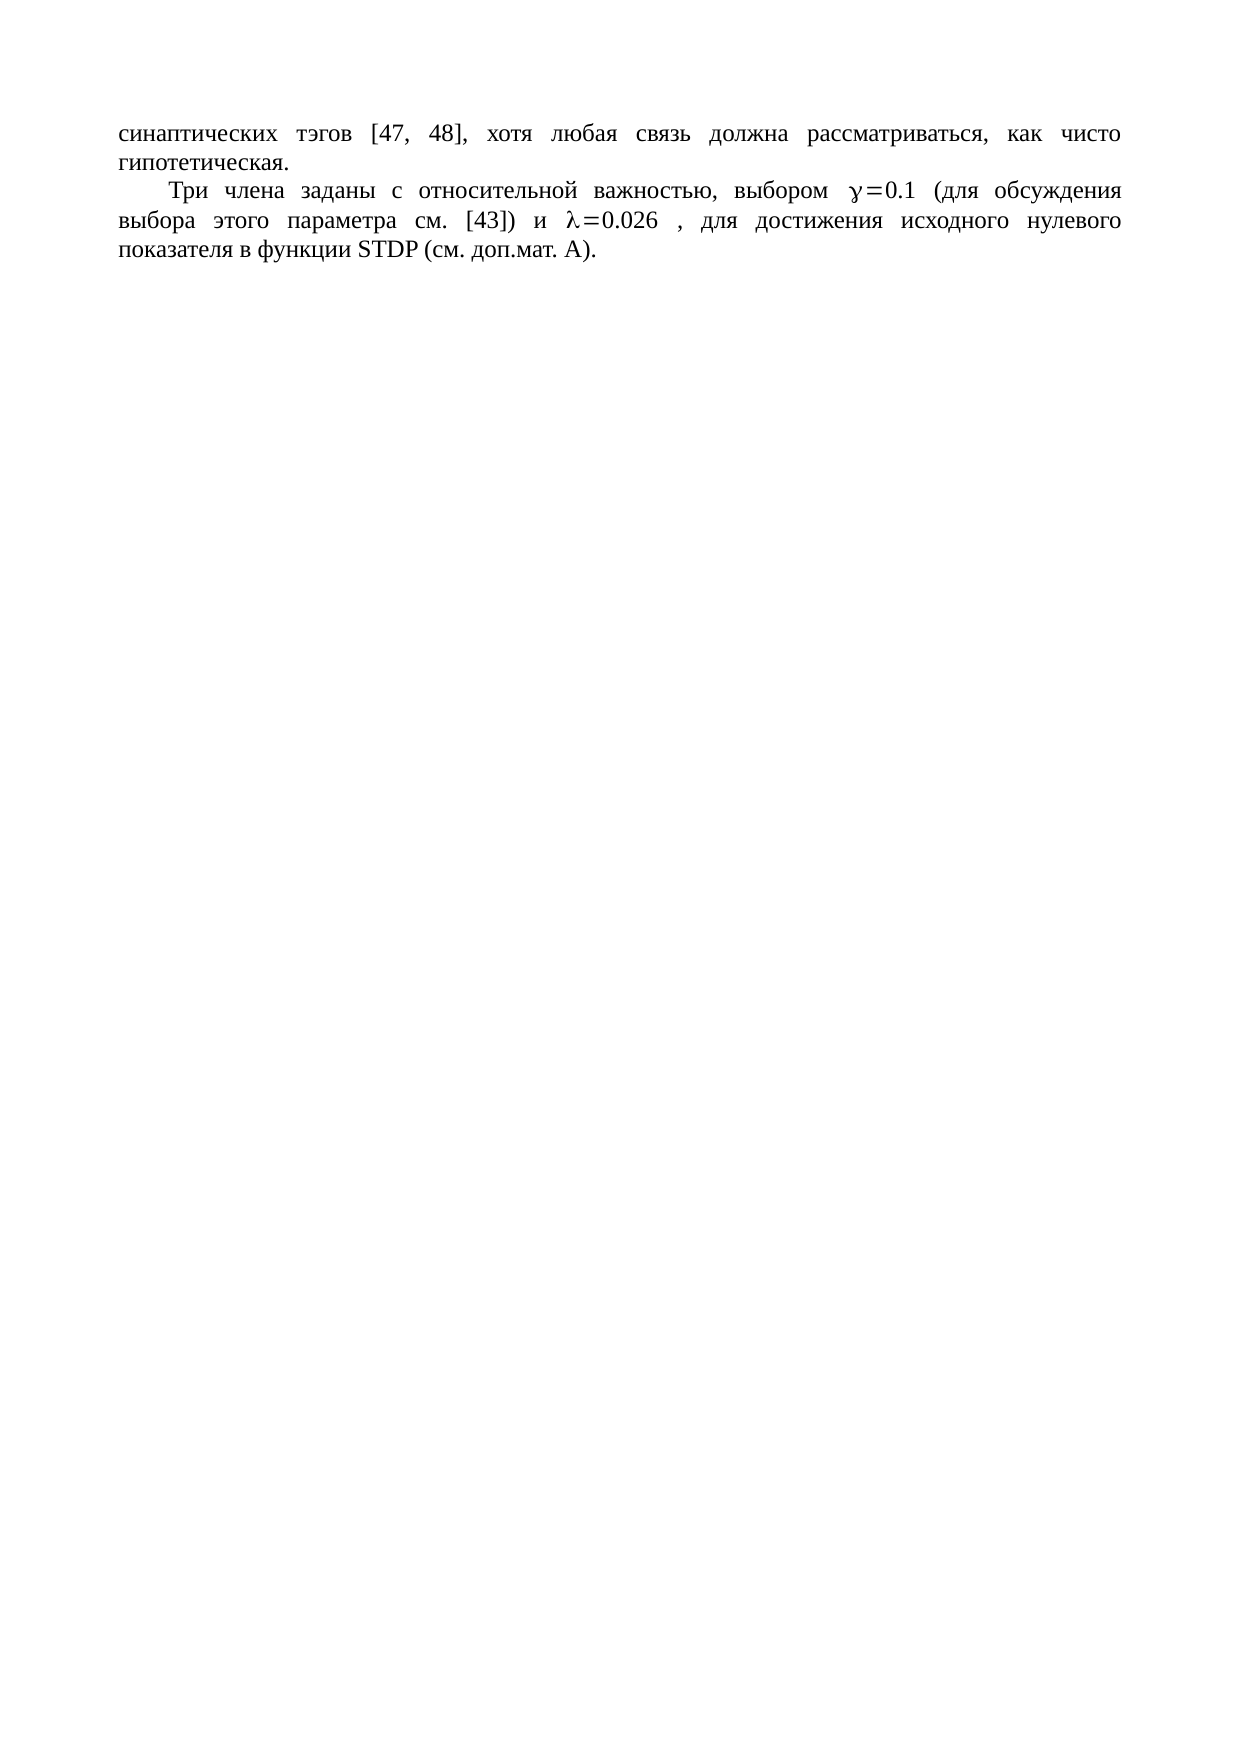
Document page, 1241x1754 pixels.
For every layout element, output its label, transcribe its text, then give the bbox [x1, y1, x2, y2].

text синаптических тэгов [47, 48], хотя любая связь должна рассматриваться, как чисто гипотетическая. [118, 118, 1122, 176]
text Три члена заданы с относительной важностью, выбором(для обсуждения выбора этого параметра см. [43]) и, для достижения исходного нулевого показателя в функции STDP (см. доп.мат. А). [118, 176, 1122, 263]
